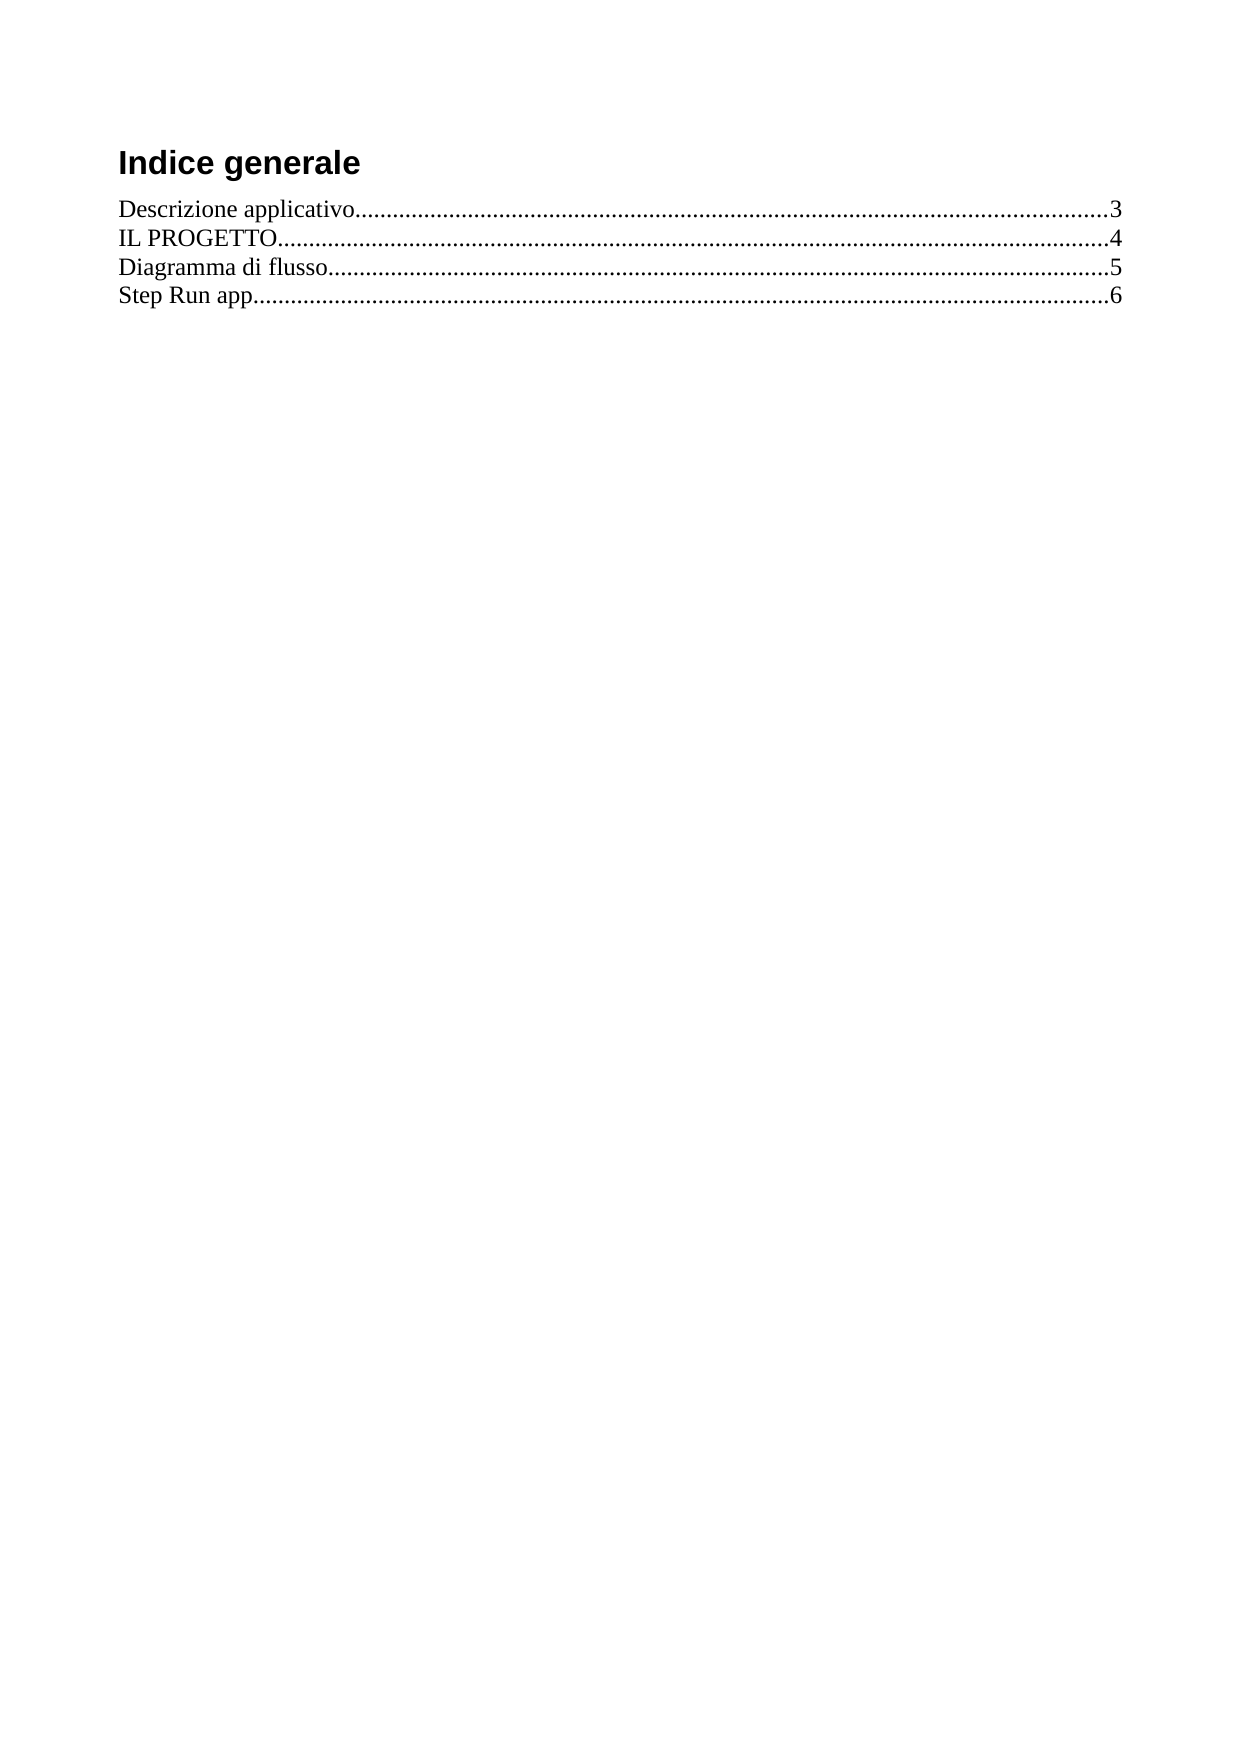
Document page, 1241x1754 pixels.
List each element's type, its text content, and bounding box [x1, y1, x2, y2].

text Diagramma di flusso 5 [118, 252, 1122, 280]
text Step Run app 6 [118, 280, 1122, 309]
subtitle Indice generale [118, 143, 1122, 182]
text Descrizione applicativo 3 [118, 194, 1122, 223]
text IL PROGETTO 4 [118, 223, 1122, 252]
